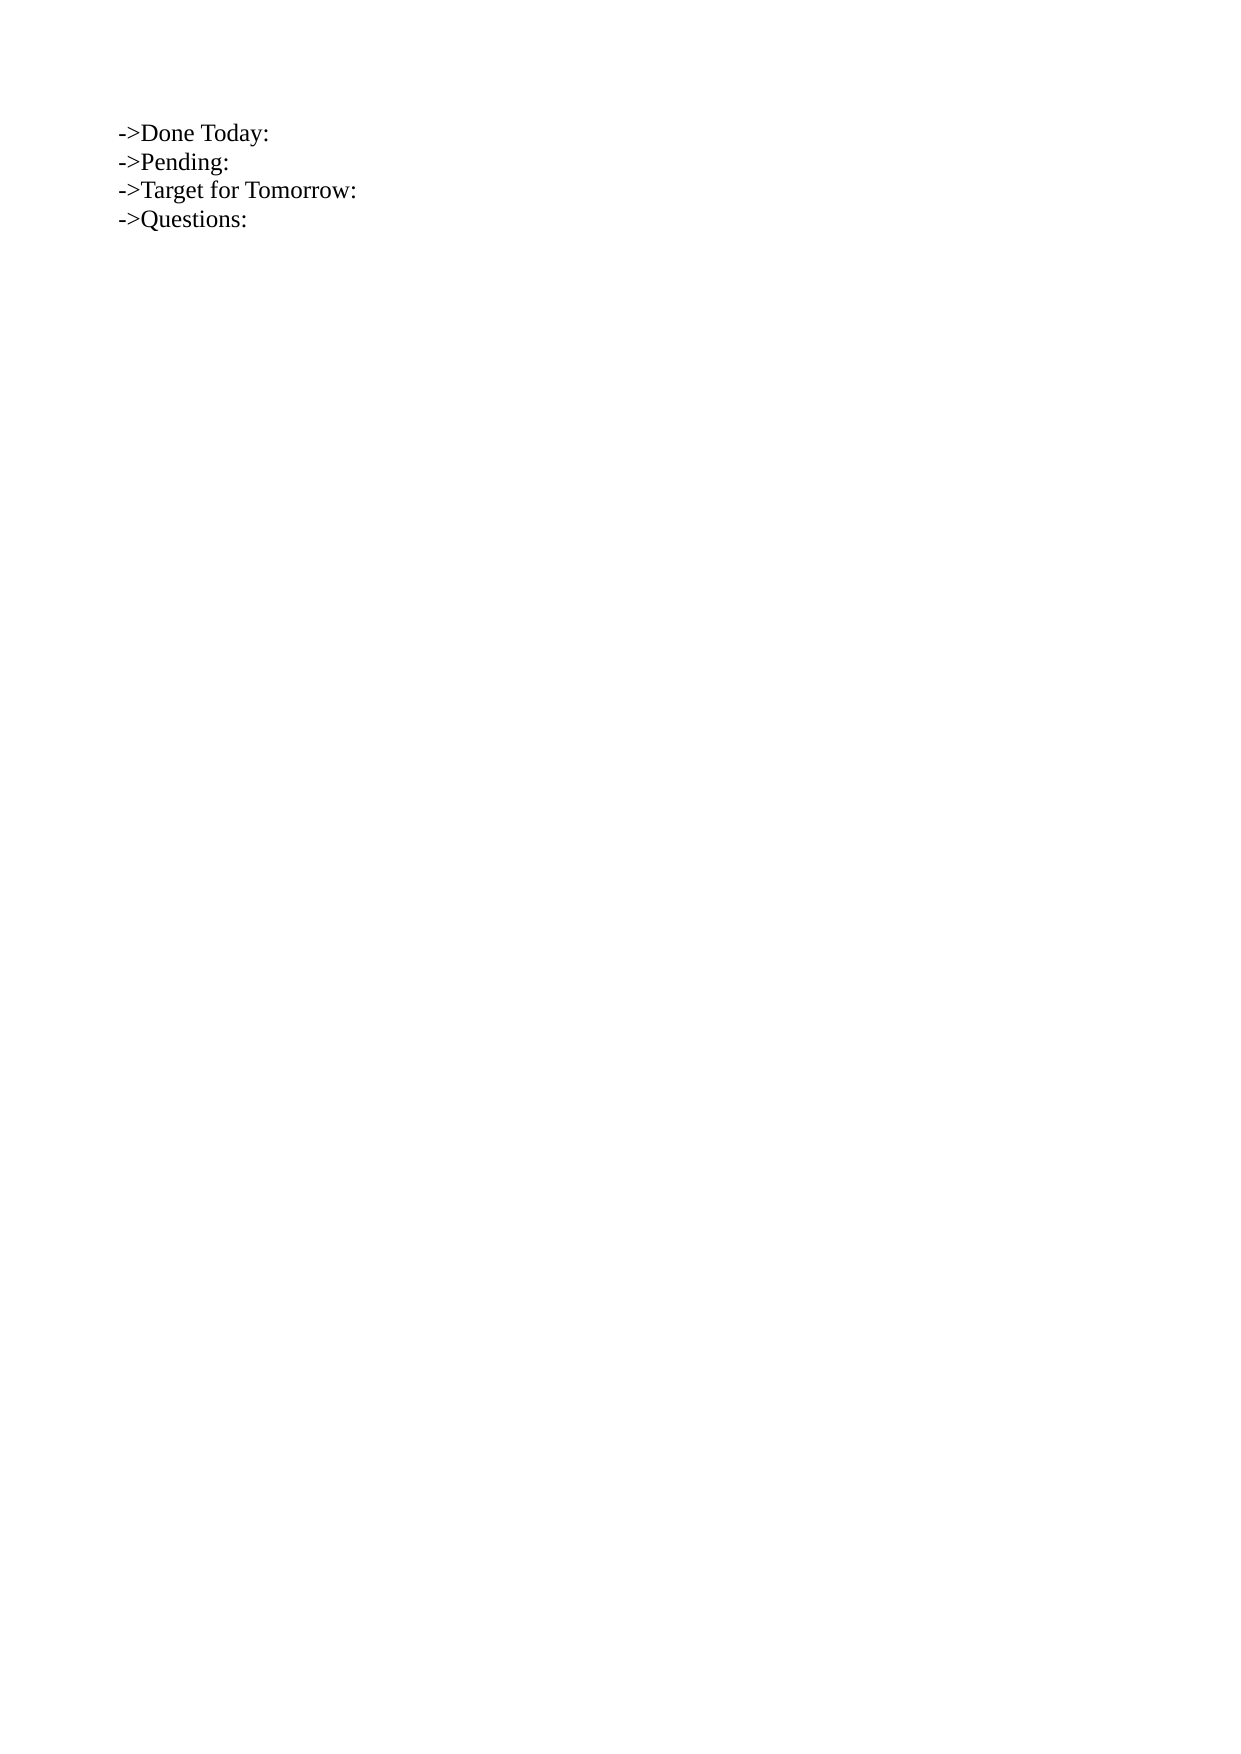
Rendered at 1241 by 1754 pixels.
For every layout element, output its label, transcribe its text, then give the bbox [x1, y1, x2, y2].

text ->Done Today: [118, 118, 1122, 147]
text ->Questions: [118, 204, 1122, 233]
text ->Target for Tomorrow: [118, 176, 1122, 204]
text ->Pending: [118, 147, 1122, 176]
